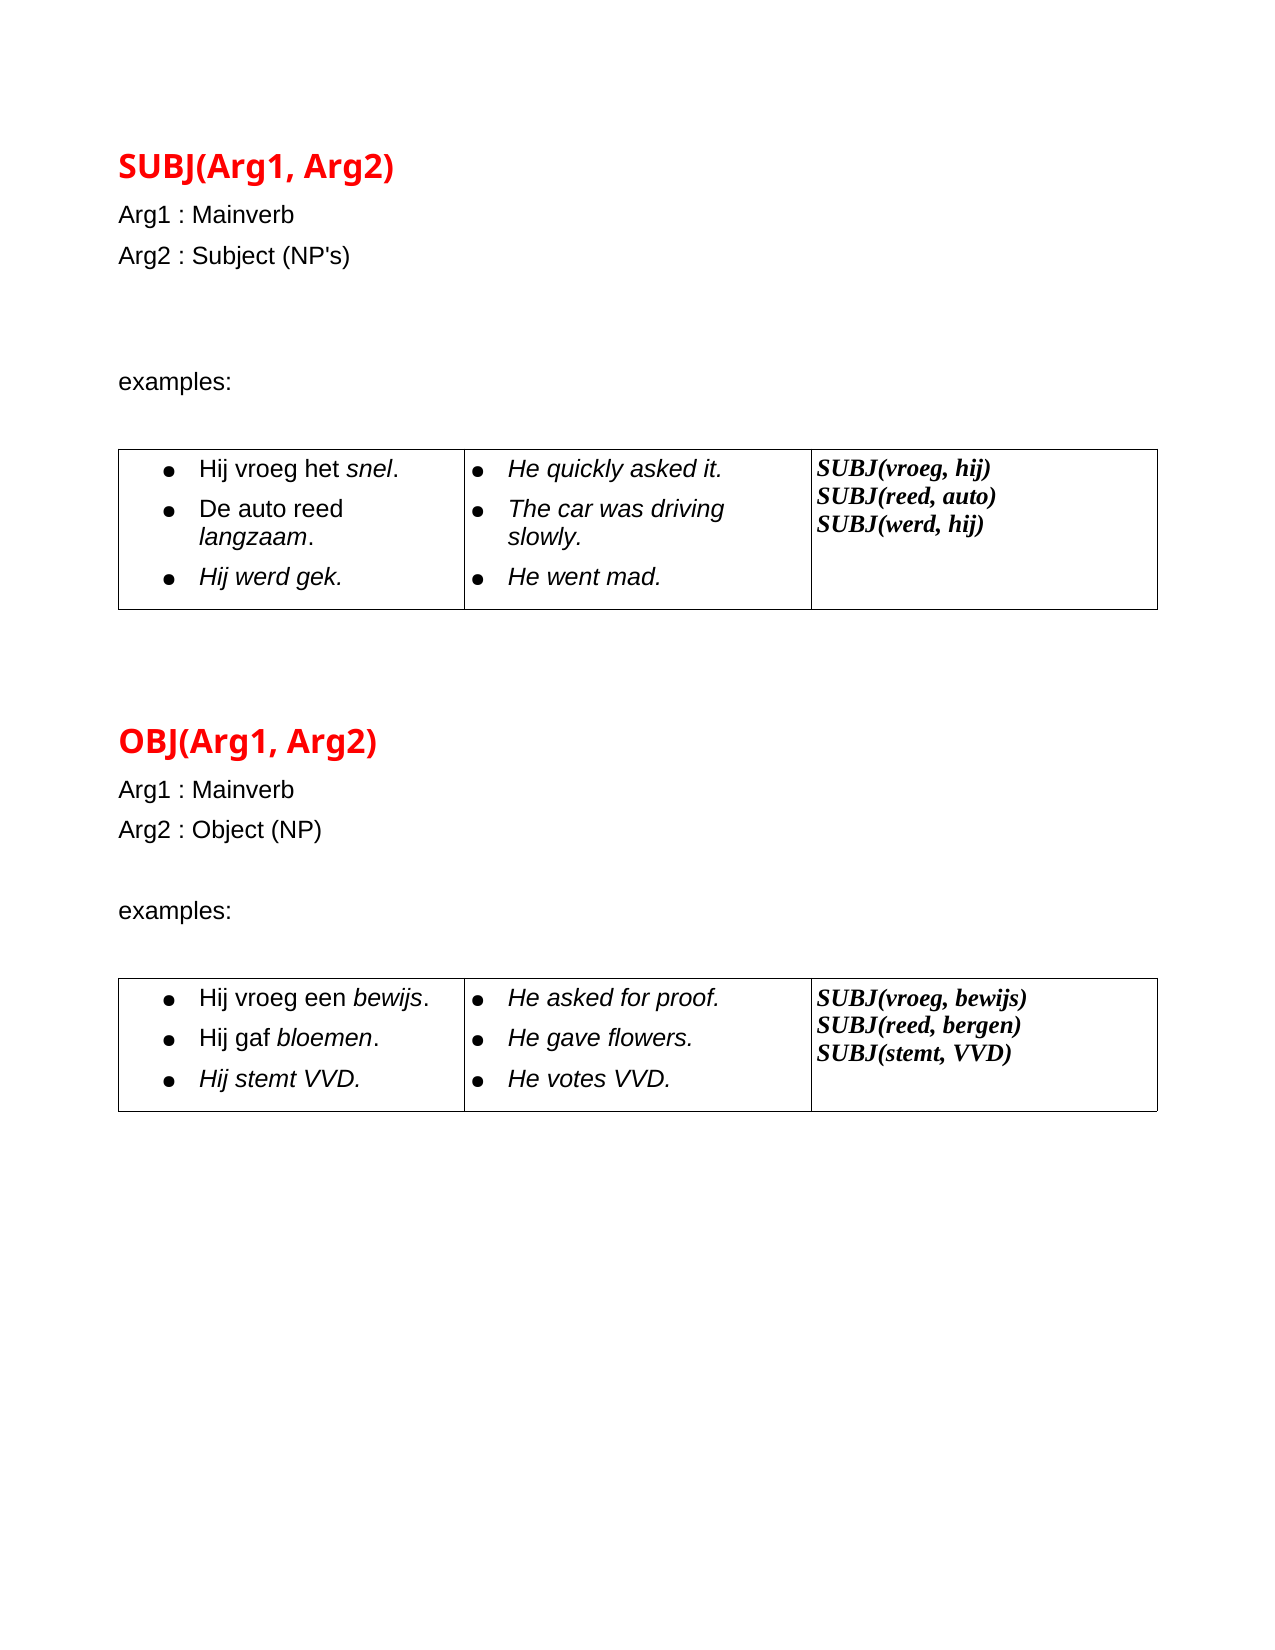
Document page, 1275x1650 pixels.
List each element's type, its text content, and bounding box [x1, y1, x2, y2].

subtitle SUBJ(Arg1, Arg2) [118, 143, 1157, 189]
text examples: [118, 368, 1157, 396]
table_header Hij vroeg het snel. De auto reed langzaam. Hij werd gek. [119, 450, 464, 609]
text Arg1 : Mainverb [118, 201, 1157, 229]
text examples: [118, 897, 1157, 925]
table_header Hij vroeg een bewijs. Hij gaf bloemen. Hij stemt VVD. [119, 979, 464, 1111]
subtitle OBJ(Arg1, Arg2) [118, 718, 1157, 763]
text Arg1 : Mainverb [118, 776, 1157, 804]
text Arg2 : Subject (NP's) [118, 242, 1157, 270]
table_header SUBJ(vroeg, bewijs) SUBJ(reed, bergen) SUBJ(stemt, VVD) [812, 979, 1157, 1111]
table_header SUBJ(vroeg, hij) SUBJ(reed, auto) SUBJ(werd, hij) [812, 450, 1157, 609]
table_header He quickly asked it. The car was driving slowly. He went mad. [465, 450, 811, 609]
table_header He asked for proof. He gave flowers. He votes VVD. [465, 979, 811, 1111]
text Arg2 : Object (NP) [118, 816, 1157, 844]
